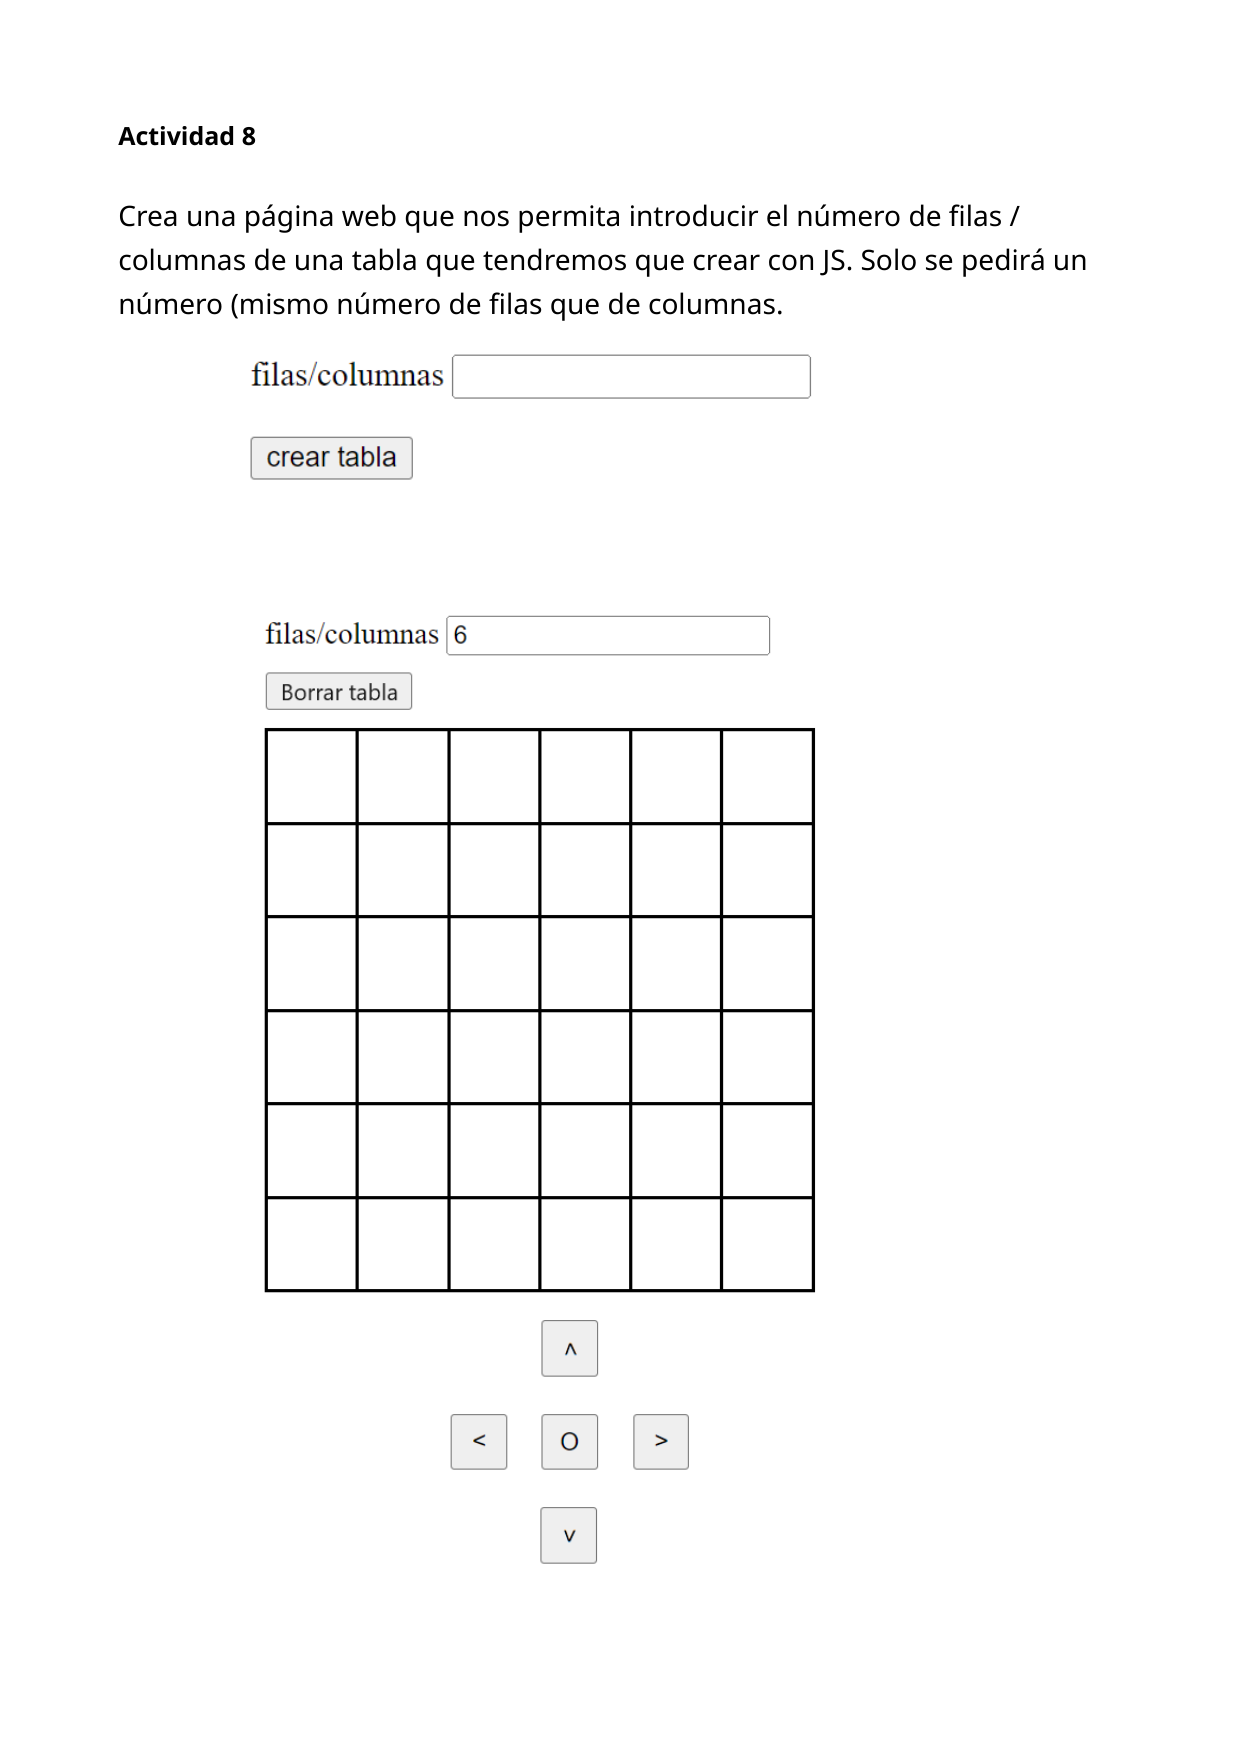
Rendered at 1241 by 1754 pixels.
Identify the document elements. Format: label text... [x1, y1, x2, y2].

picture [240, 344, 849, 513]
text Actividad 8 [118, 118, 1122, 152]
picture [253, 603, 861, 1599]
text Crea una página web que nos permita introducir el número de filas / columnas de una tabla que tendremos que crear con JS. Solo se pedirá un número (mismo número de filas que de columnas. [118, 196, 1122, 323]
